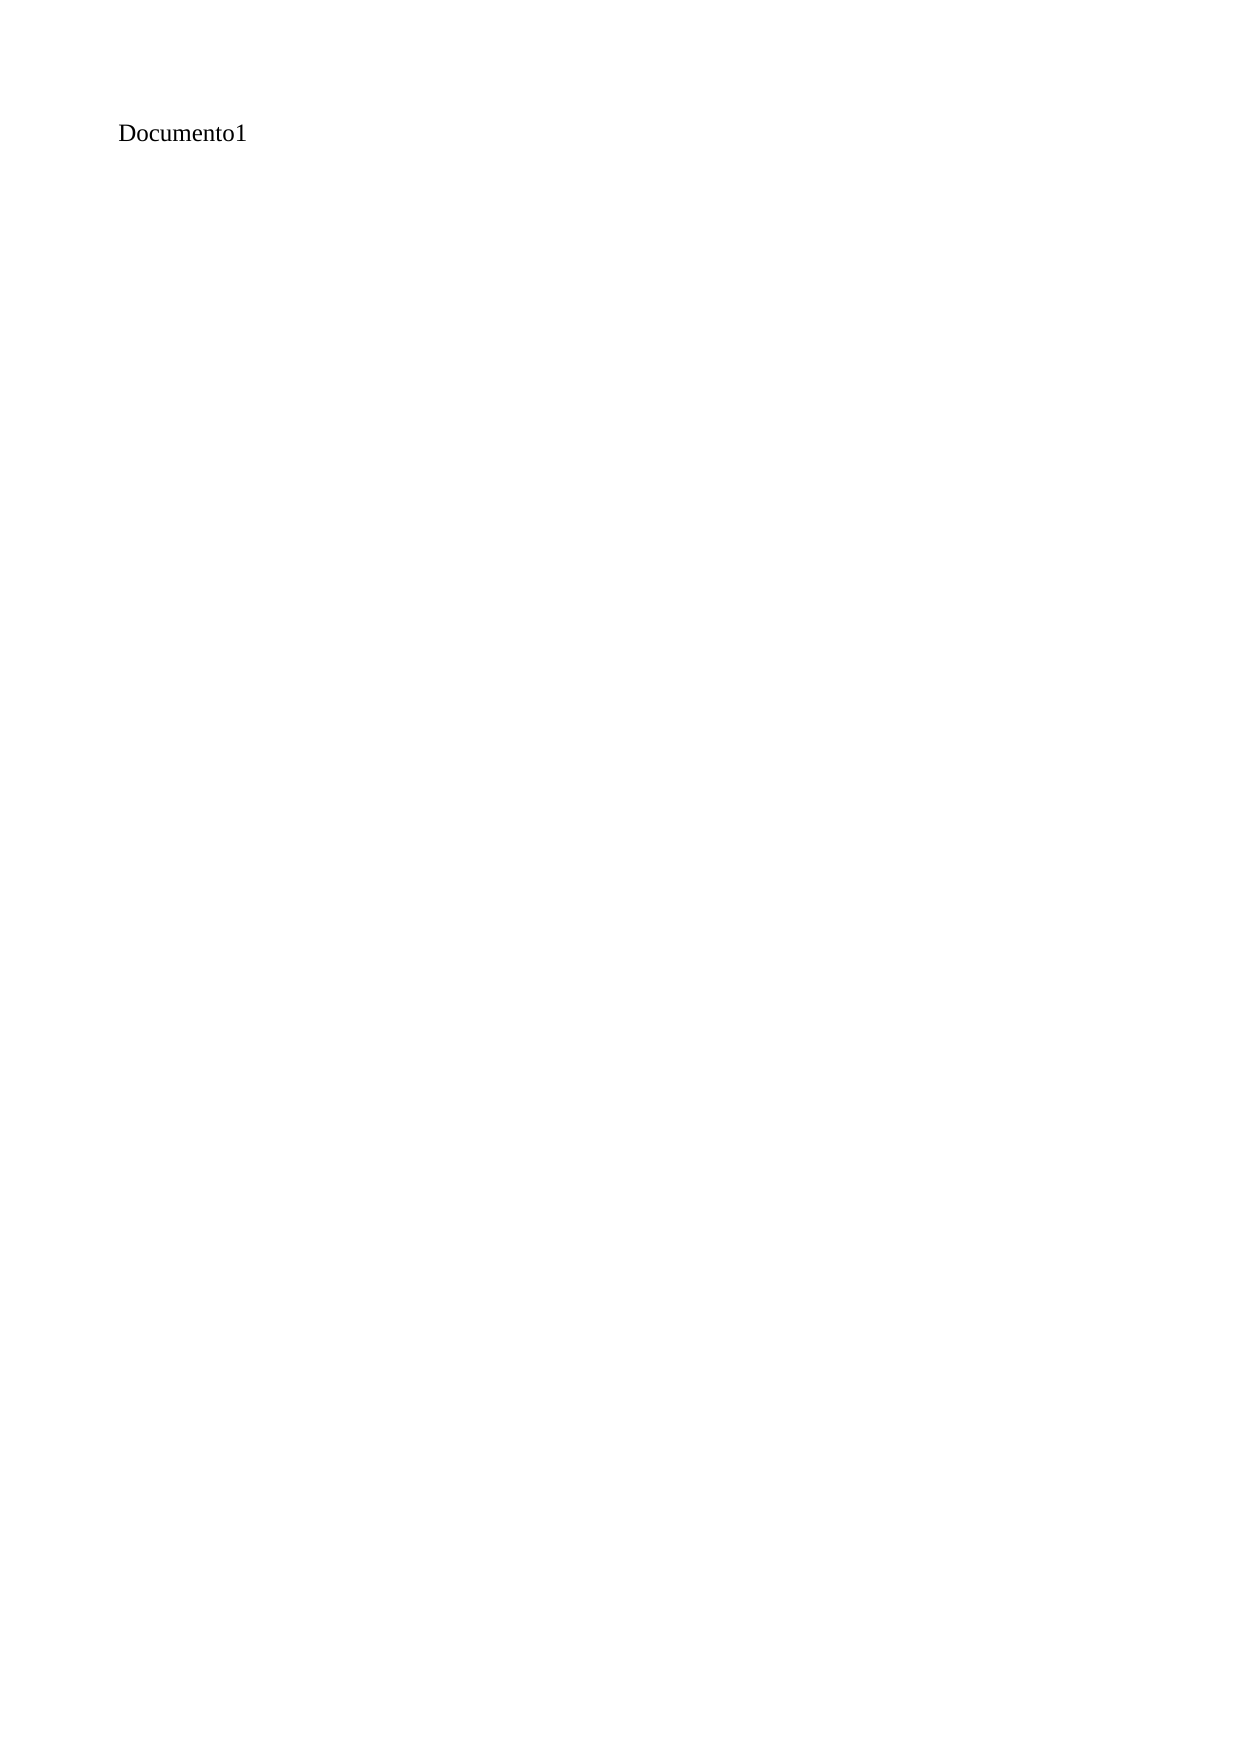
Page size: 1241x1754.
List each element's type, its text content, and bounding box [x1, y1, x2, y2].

text Documento1 [118, 118, 1122, 147]
